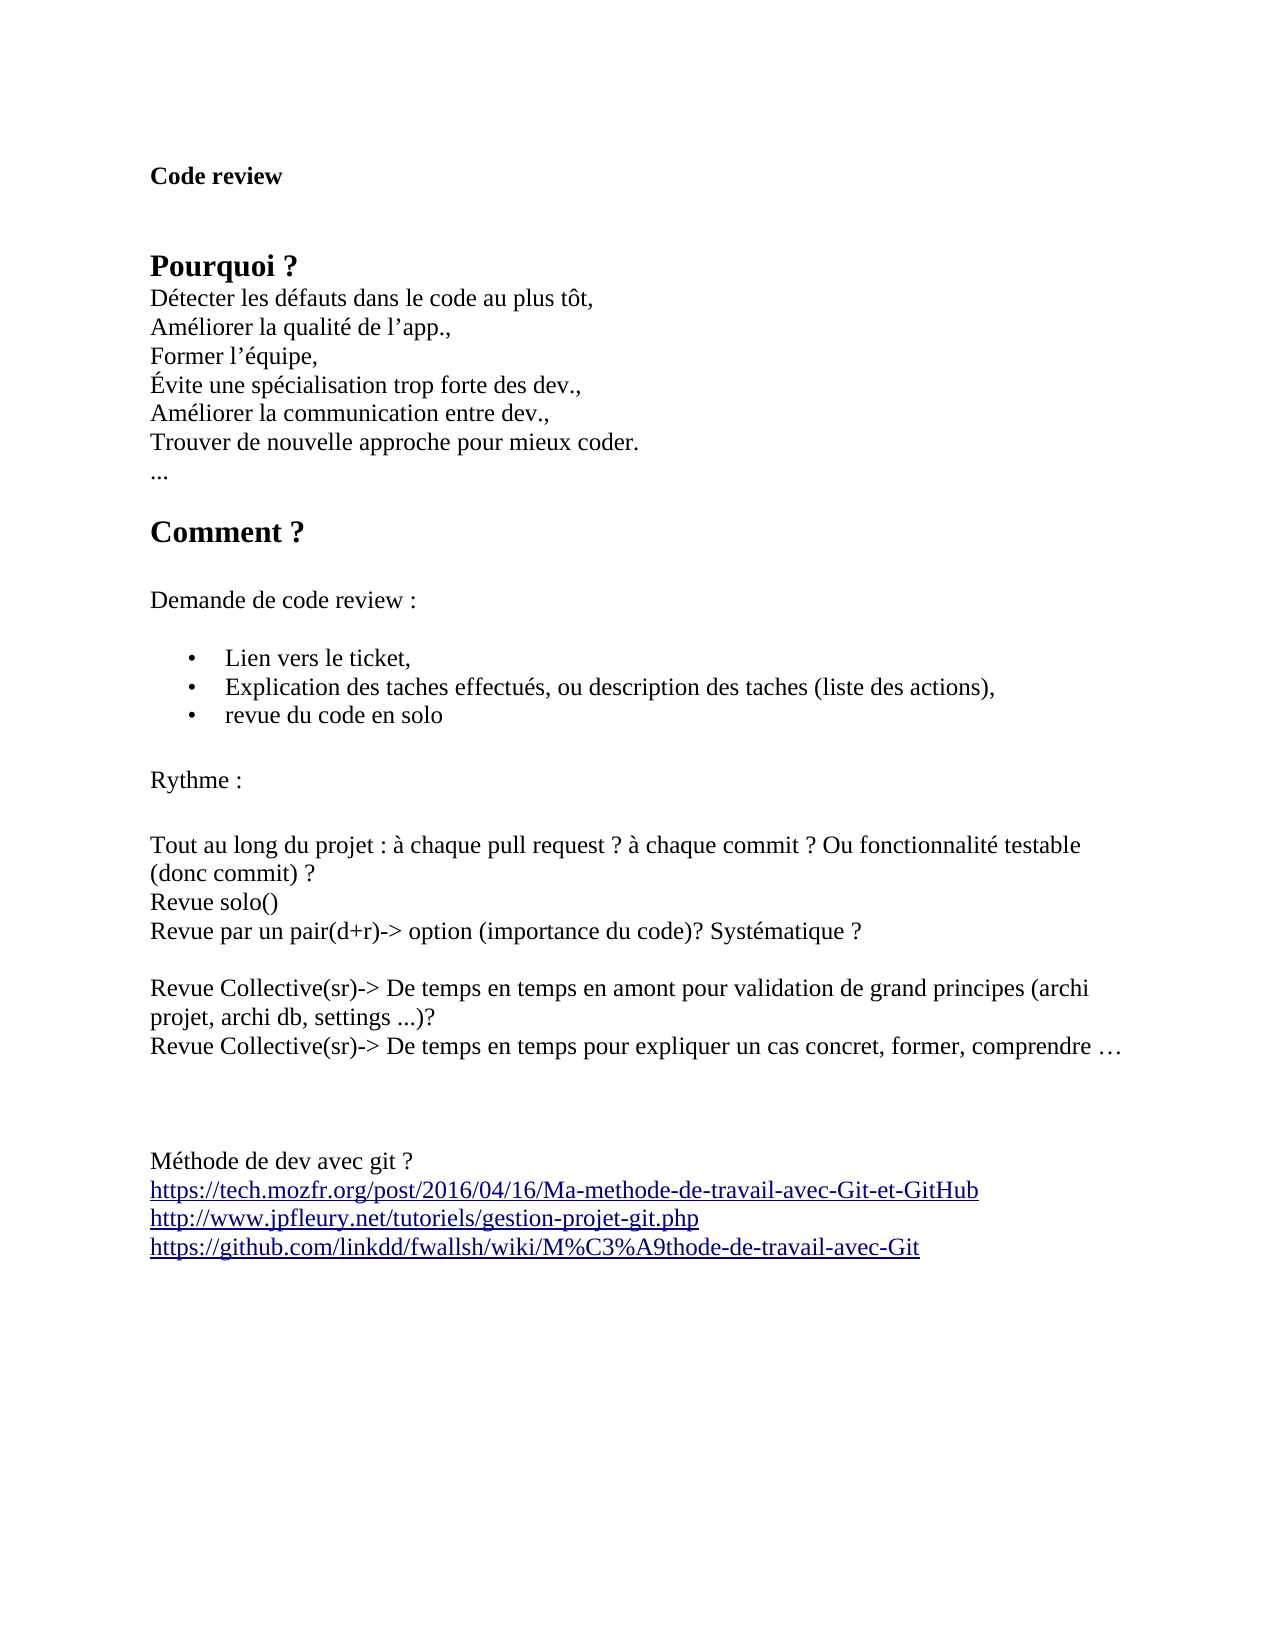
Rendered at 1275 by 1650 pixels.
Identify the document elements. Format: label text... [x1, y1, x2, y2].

text Revue par un pair(d+r)-> option (importance du code)? Systématique ? [150, 916, 1125, 945]
text Revue solo() [150, 887, 1125, 916]
text Demande de code review : [150, 585, 1125, 614]
text Améliorer la communication entre dev., [150, 398, 1125, 427]
text Revue Collective(sr)-> De temps en temps en amont pour validation de grand principes (archi projet, archi db, settings ...)? [150, 973, 1125, 1031]
text Méthode de dev avec git ? [150, 1146, 1125, 1175]
text Trouver de nouvelle approche pour mieux coder. [150, 427, 1125, 456]
text ... [150, 456, 1125, 485]
text Revue Collective(sr)-> De temps en temps pour expliquer un cas concret, former, comprendre … [150, 1031, 1125, 1060]
text Tout au long du projet : à chaque pull request ? à chaque commit ? Ou fonctionnalité testable (donc commit) ? [150, 830, 1125, 887]
list Explication des taches effectués, ou description des taches (liste des actions), [187, 672, 1125, 700]
text Évite une spécialisation trop forte des dev., [150, 370, 1125, 398]
text Détecter les défauts dans le code au plus tôt, [150, 283, 1125, 312]
list Lien vers le ticket, [187, 643, 1125, 672]
text Comment ? [150, 513, 1125, 549]
text http://www.jpfleury.net/tutoriels/gestion-projet-git.php [150, 1203, 1125, 1232]
text Rythme : [150, 765, 1125, 794]
text Pourquoi ? [150, 247, 1125, 283]
text Former l’équipe, [150, 341, 1125, 370]
text Code review [150, 161, 1125, 190]
list revue du code en solo [187, 700, 1125, 729]
text https://tech.mozfr.org/post/2016/04/16/Ma-methode-de-travail-avec-Git-et-GitHub [150, 1175, 1125, 1203]
text Améliorer la qualité de l’app., [150, 312, 1125, 341]
text https://github.com/linkdd/fwallsh/wiki/M%C3%A9thode-de-travail-avec-Git [150, 1232, 1125, 1261]
